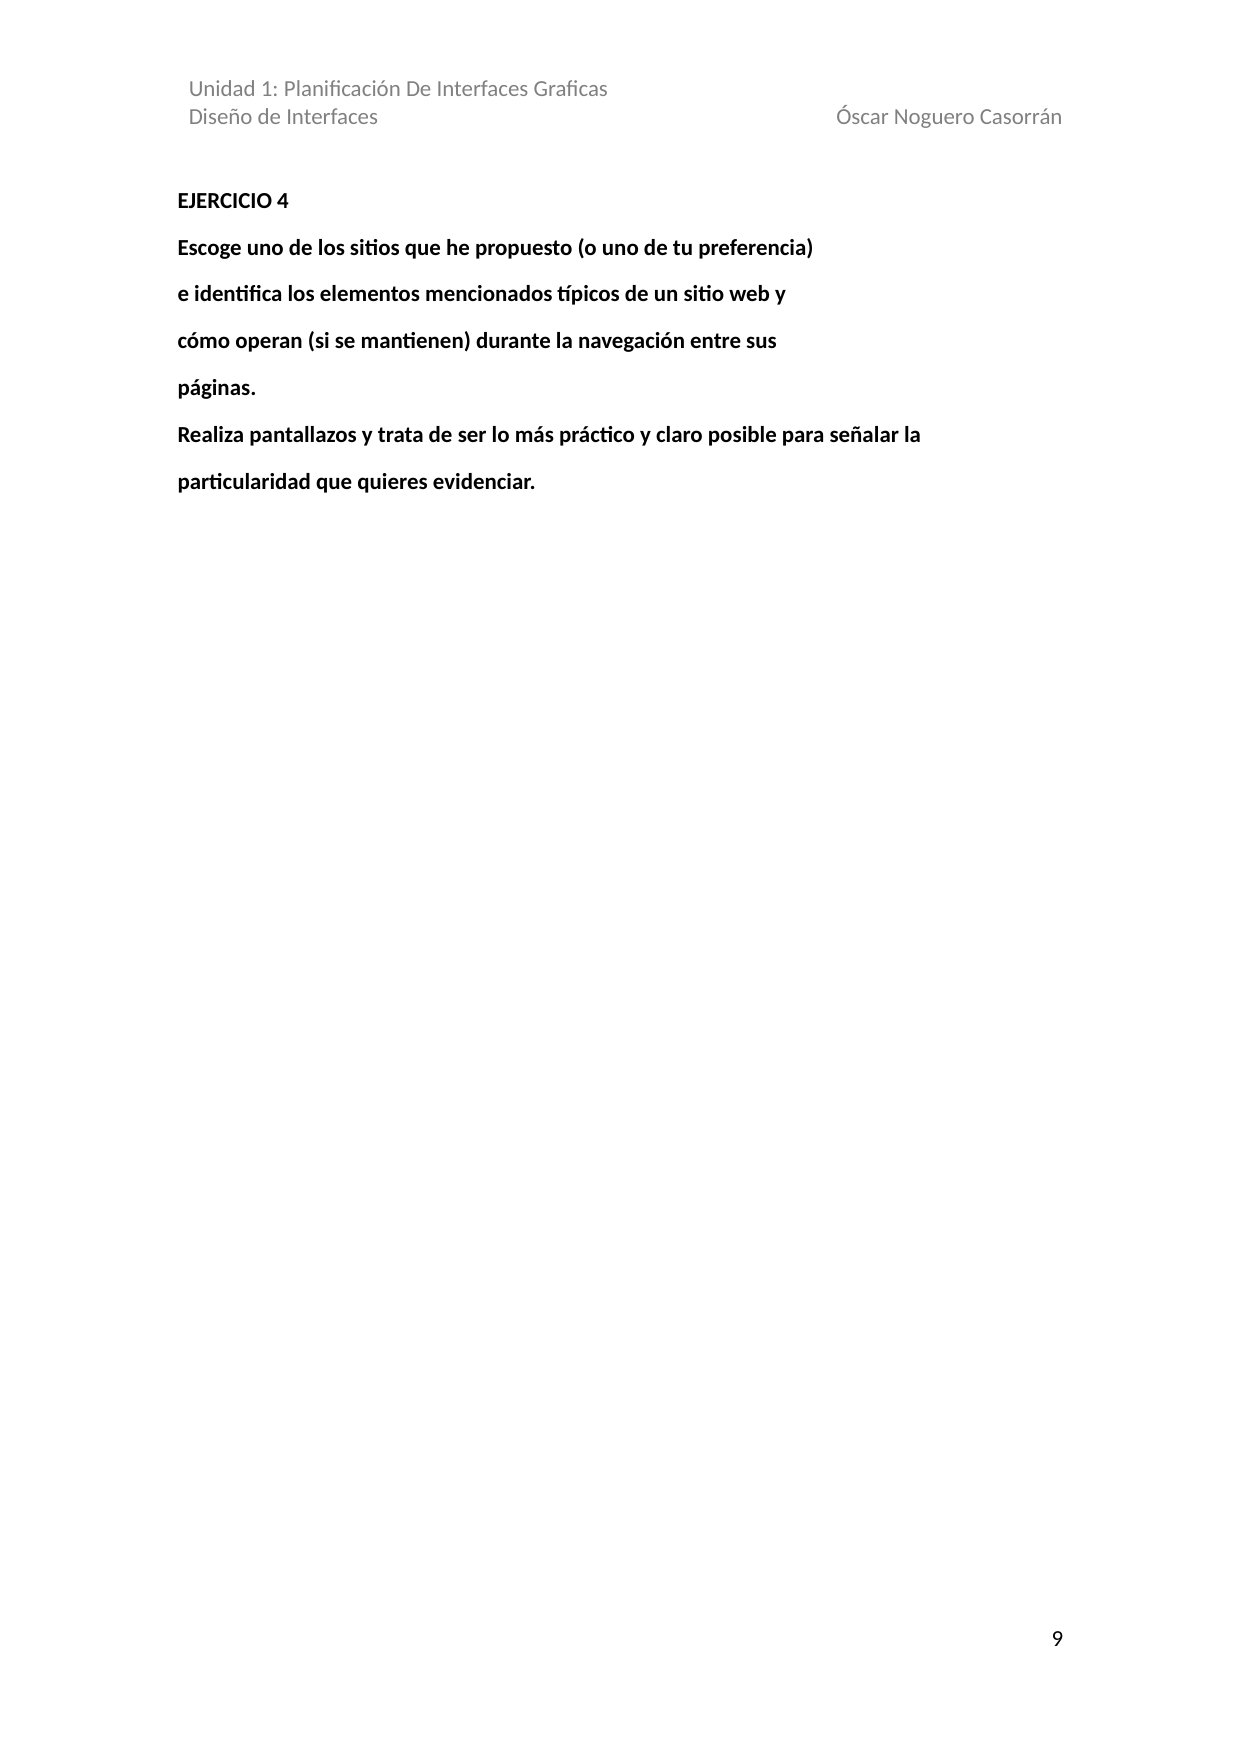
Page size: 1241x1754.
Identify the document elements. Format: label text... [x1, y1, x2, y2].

text Escoge uno de los sitios que he propuesto (o uno de tu preferencia) [177, 233, 1063, 261]
text Realiza pantallazos y trata de ser lo más práctico y claro posible para señalar la [177, 420, 1063, 448]
text particularidad que quieres evidenciar. [177, 467, 1063, 495]
text EJERCICIO 4 [177, 186, 1063, 214]
text cómo operan (si se mantienen) durante la navegación entre sus [177, 326, 1063, 354]
text páginas. [177, 373, 1063, 401]
text e identifica los elementos mencionados típicos de un sitio web y [177, 279, 1063, 308]
